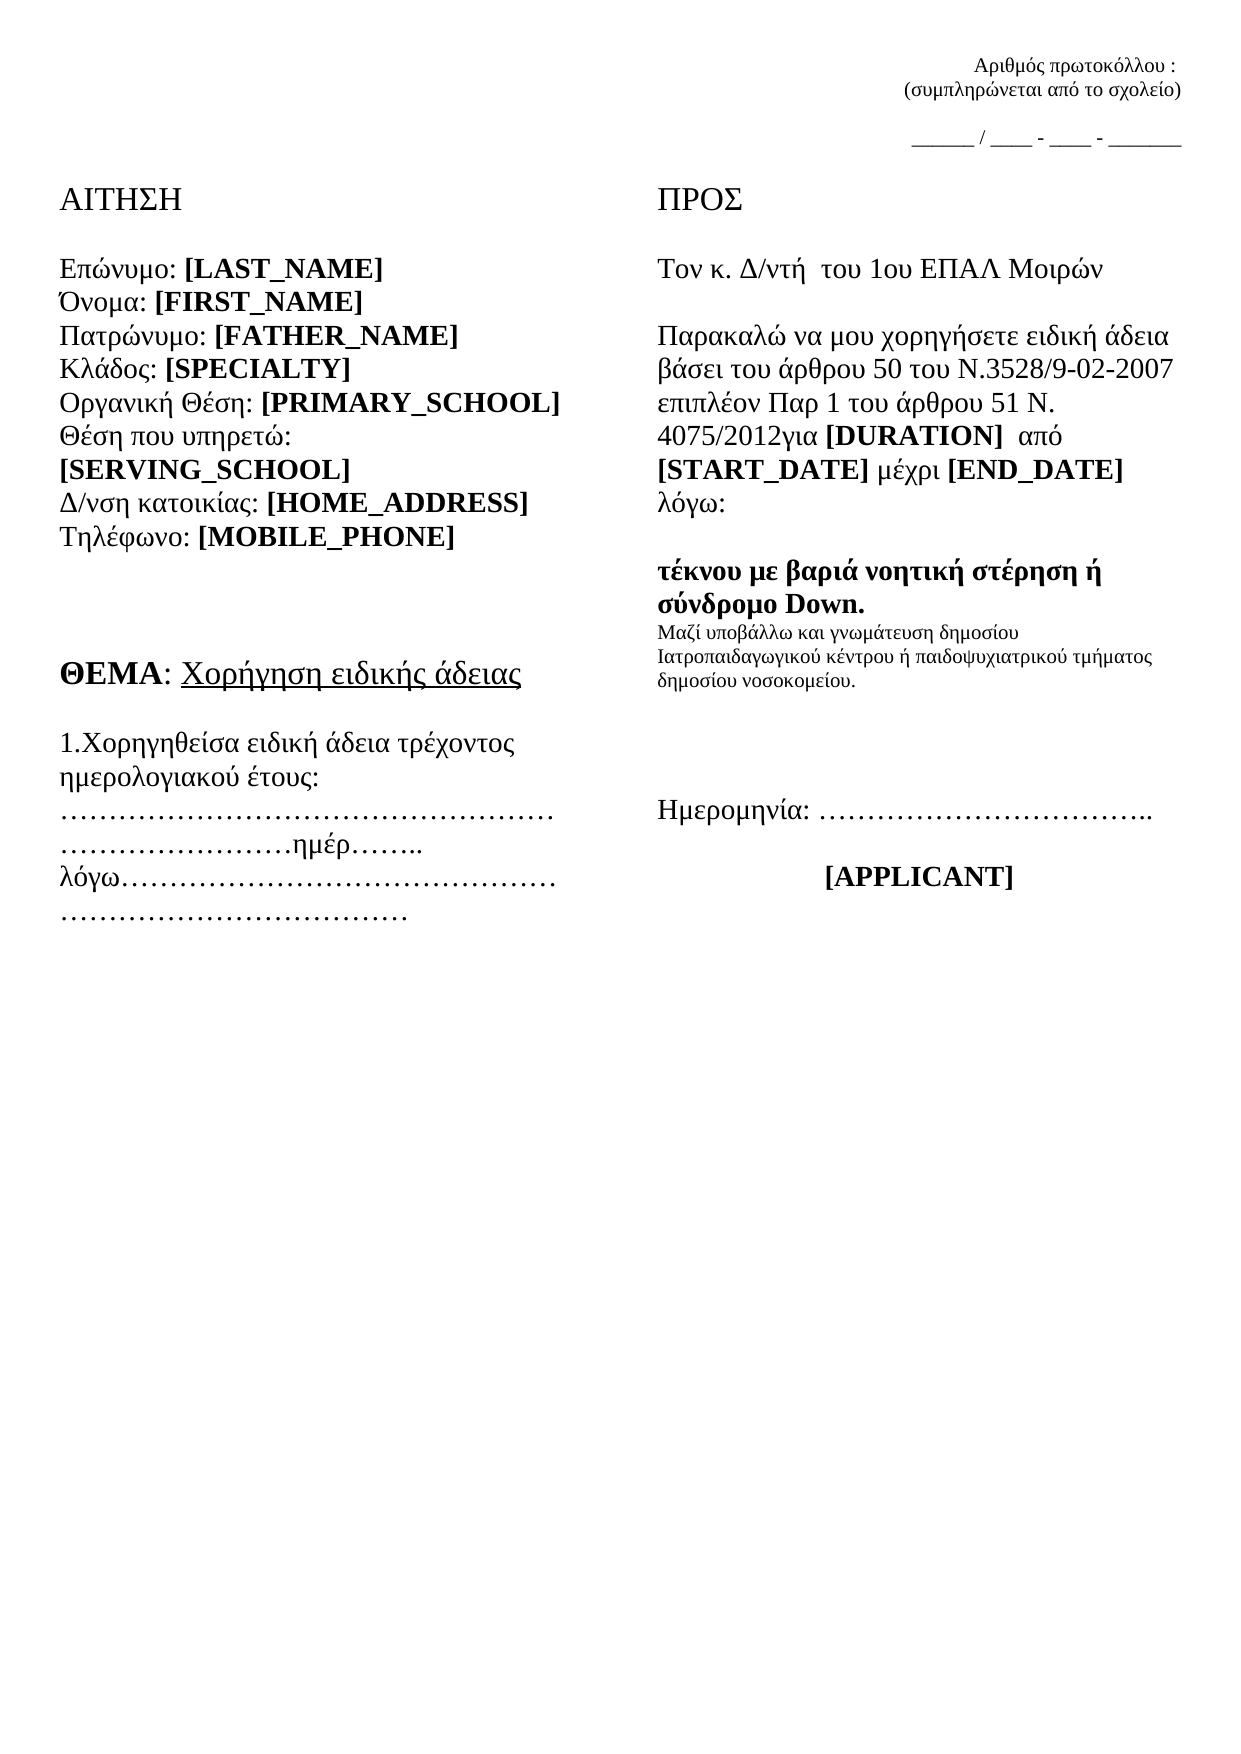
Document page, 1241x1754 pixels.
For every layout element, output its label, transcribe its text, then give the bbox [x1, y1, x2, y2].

text [APPLICANT] [657, 859, 1181, 893]
text 1.Χορηγηθείσα ειδική άδεια τρέχοντος ημερολογιακού έτους: [59, 725, 583, 792]
text Επώνυμο: [LAST_NAME] [59, 251, 583, 284]
text ΠΡΟΣ [657, 179, 1181, 217]
text ΘΕΜΑ: Χορήγηση ειδικής άδειας [59, 653, 583, 692]
text τέκνου με βαριά νοητική στέρηση ή σύνδρομο Down. [657, 553, 1181, 620]
text Κλάδος: [SPECIALTY] [59, 351, 583, 385]
text Θέση που υπηρετώ: [SERVING_SCHOOL] [59, 418, 583, 486]
text Παρακαλώ να μου χορηγήσετε ειδική άδεια βάσει του άρθρου 50 του Ν.3528/9-02-2007 επιπλέον Παρ 1 του άρθρου 51 Ν. 4075/2012για [DURATION] από [START_DATE] μέχρι [END_DATE] λόγω: [657, 318, 1181, 519]
text Δ/νση κατοικίας: [HOME_ADDRESS] [59, 486, 583, 519]
text …………………………………………………………………ημέρ…….. [59, 792, 583, 859]
text Τον κ. Δ/ντή του 1ου ΕΠΑΛ Μοιρών [657, 251, 1181, 284]
text Όνομα: [FIRST_NAME] [59, 284, 583, 318]
text Οργανική Θέση: [PRIMARY_SCHOOL] [59, 385, 583, 418]
text λόγω……………………………………………………………………… [59, 859, 583, 926]
text ΑΙΤΗΣΗ [59, 179, 583, 217]
text Τηλέφωνο: [MOBILE_PHONE] [59, 519, 583, 553]
text Πατρώνυμο: [FATHER_NAME] [59, 318, 583, 351]
text Ημερομηνία: …………………………….. [657, 792, 1181, 826]
text Μαζί υποβάλλω και γνωμάτευση δημοσίου Ιατροπαιδαγωγικού κέντρου ή παιδοψυχιατρικού τμήματος δημοσίου νοσοκομείου. [657, 620, 1181, 692]
